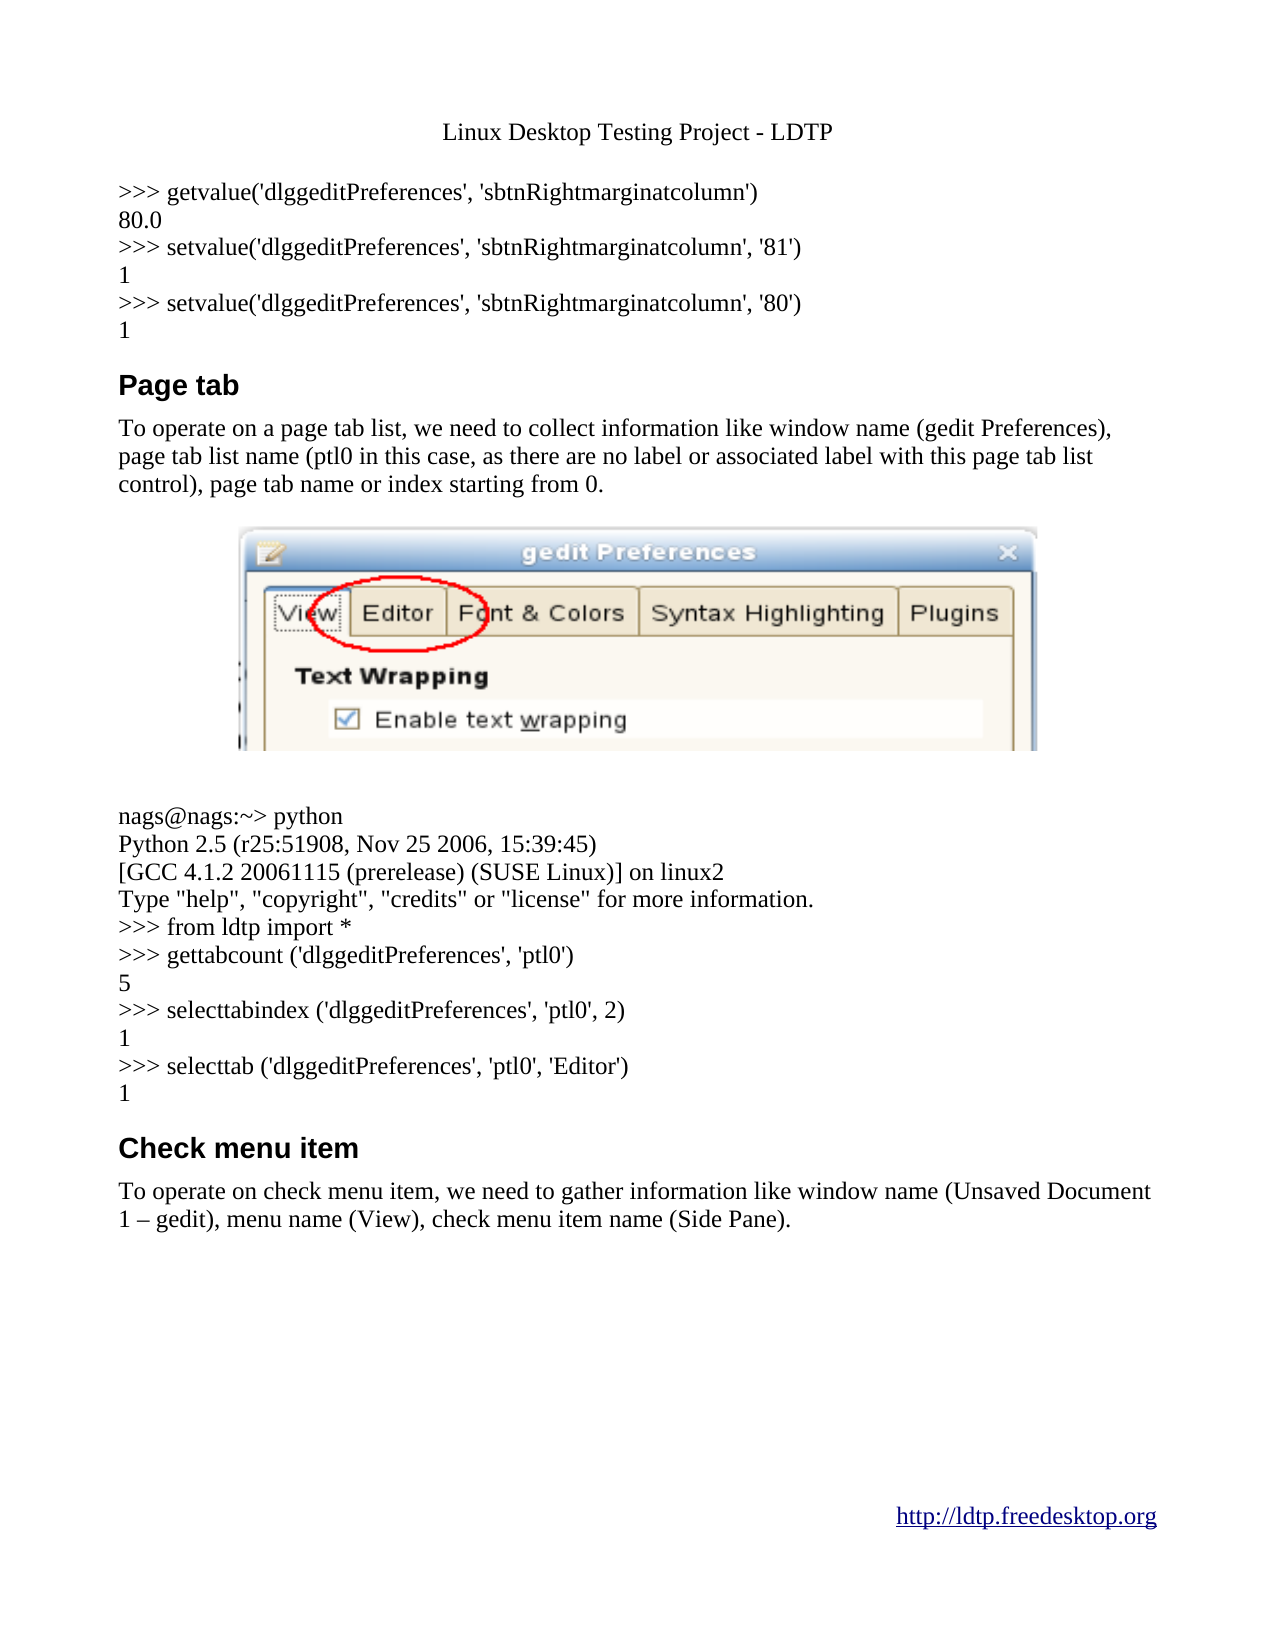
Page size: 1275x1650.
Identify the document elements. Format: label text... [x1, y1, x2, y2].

text >>> selecttabindex ('dlggeditPreferences', 'ptl0', 2) [118, 996, 1157, 1024]
text >>> from ldtp import * [118, 913, 1157, 941]
text 1 [118, 317, 1157, 344]
text 1 [118, 261, 1157, 289]
text [GCC 4.1.2 20061115 (prerelease) (SUSE Linux)] on linux2 [118, 858, 1157, 886]
text 5 [118, 969, 1157, 996]
text >>> setvalue('dlggeditPreferences', 'sbtnRightmarginatcolumn', '80') [118, 289, 1157, 317]
text Python 2.5 (r25:51908, Nov 25 2006, 15:39:45) [118, 830, 1157, 858]
text 80.0 [118, 206, 1157, 233]
text nags@nags:~> python [118, 802, 1157, 830]
picture [237, 525, 1038, 751]
text >>> selecttab ('dlggeditPreferences', 'ptl0', 'Editor') [118, 1052, 1157, 1079]
text 1 [118, 1079, 1157, 1107]
text >>> getvalue('dlggeditPreferences', 'sbtnRightmarginatcolumn') [118, 178, 1157, 206]
text To operate on check menu item, we need to gather information like window name (Unsaved Document 1 – gedit), menu name (View), check menu item name (Side Pane). [118, 1177, 1157, 1233]
text >>> gettabcount ('dlggeditPreferences', 'ptl0') [118, 941, 1157, 969]
text Type "help", "copyright", "credits" or "license" for more information. [118, 886, 1157, 913]
text To operate on a page tab list, we need to collect information like window name (gedit Preferences), page tab list name (ptl0 in this case, as there are no label or associated label with this page tab list control), page tab name or index starting from 0. [118, 414, 1157, 498]
subtitle Page tab [118, 369, 1157, 402]
text >>> setvalue('dlggeditPreferences', 'sbtnRightmarginatcolumn', '81') [118, 233, 1157, 261]
subtitle Check menu item [118, 1132, 1157, 1165]
text 1 [118, 1024, 1157, 1052]
